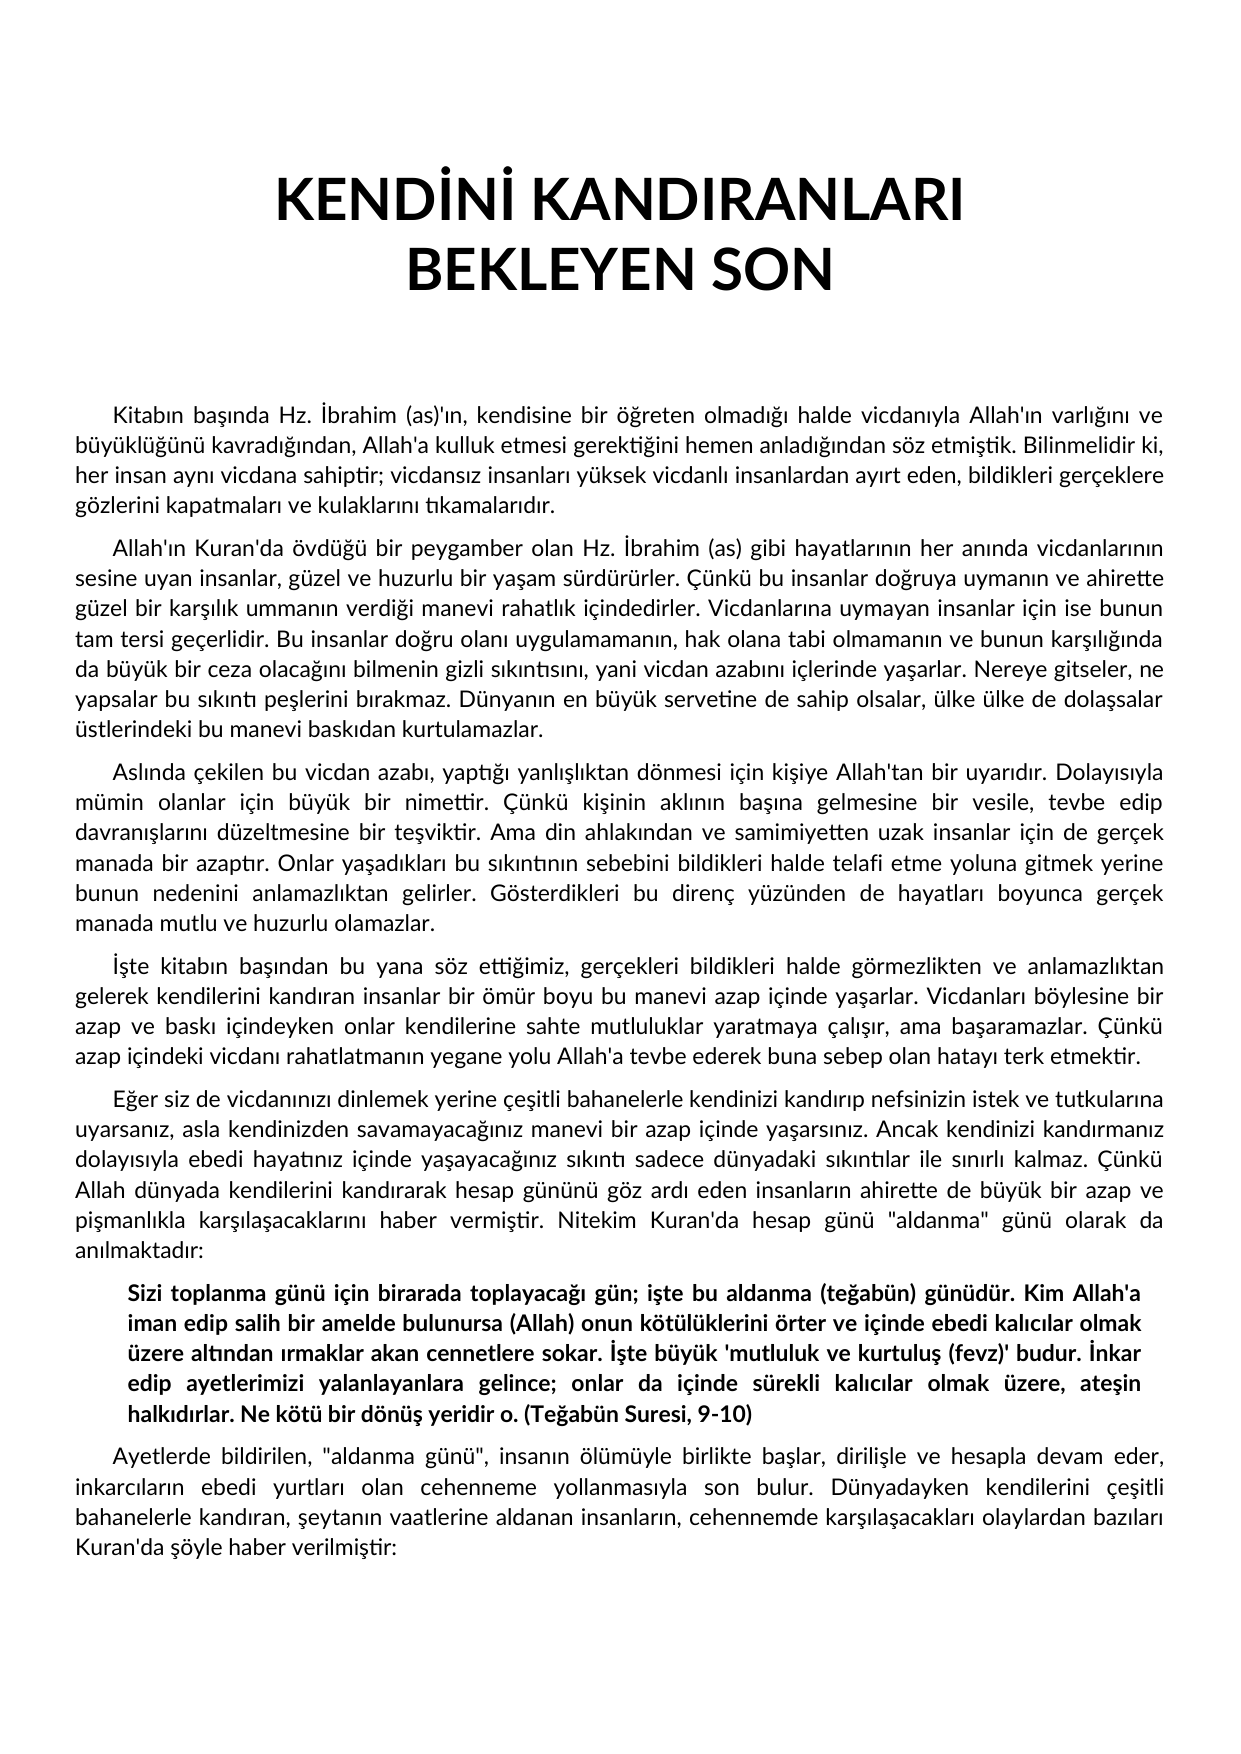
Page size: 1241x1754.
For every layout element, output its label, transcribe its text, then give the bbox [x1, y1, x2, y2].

text Ayetlerde bildirilen, "aldanma günü", insanın ölümüyle birlikte başlar, dirilişle ve hesapla devam eder, inkarcıların ebedi yurtları olan cehenneme yollanmasıyla son bulur. Dünyadayken kendilerini çeşitli bahanelerle kandıran, şeytanın vaatlerine aldanan insanların, cehennemde karşılaşacakları olaylardan bazıları Kuran'da şöyle haber verilmiştir: [75, 1442, 1165, 1560]
text Sizi toplanma günü için birarada toplayacağı gün; işte bu aldanma (teğabün) günüdür. Kim Allah'a iman edip salih bir amelde bulunursa (Allah) onun kötülüklerini örter ve içinde ebedi kalıcılar olmak üzere altından ırmaklar akan cennetlere sokar. İşte büyük 'mutluluk ve kurtuluş (fevz)' budur. İnkar edip ayetlerimizi yalanlayanlara gelince; onlar da içinde sürekli kalıcılar olmak üzere, ateşin halkıdırlar. Ne kötü bir dönüş yeridir o. (Teğabün Suresi, 9-10) [127, 1278, 1143, 1427]
text Kitabın başında Hz. İbrahim (as)'ın, kendisine bir öğreten olmadığı halde vicdanıyla Allah'ın varlığını ve büyüklüğünü kavradığından, Allah'a kulluk etmesi gerektiğini hemen anladığından söz etmiştik. Bilinmelidir ki, her insan aynı vicdana sahiptir; vicdansız insanları yüksek vicdanlı insanlardan ayırt eden, bildikleri gerçeklere gözlerini kapatmaları ve kulaklarını tıkamalarıdır. [75, 400, 1165, 518]
text Aslında çekilen bu vicdan azabı, yaptığı yanlışlıktan dönmesi için kişiye Allah'tan bir uyarıdır. Dolayısıyla mümin olanlar için büyük bir nimettir. Çünkü kişinin aklının başına gelmesine bir vesile, tevbe edip davranışlarını düzeltmesine bir teşviktir. Ama din ahlakından ve samimiyetten uzak insanlar için de gerçek manada bir azaptır. Onlar yaşadıkları bu sıkıntının sebebini bildikleri halde telafi etme yoluna gitmek yerine bunun nedenini anlamazlıktan gelirler. Gösterdikleri bu direnç yüzünden de hayatları boyunca gerçek manada mutlu ve huzurlu olamazlar. [75, 758, 1165, 936]
subtitle KENDİNİ KANDIRANLARI BEKLEYEN SON [75, 162, 1165, 302]
text Eğer siz de vicdanınızı dinlemek yerine çeşitli bahanelerle kendinizi kandırıp nefsinizin istek ve tutkularına uyarsanız, asla kendinizden savamayacağınız manevi bir azap içinde yaşarsınız. Ancak kendinizi kandırmanız dolayısıyla ebedi hayatınız içinde yaşayacağınız sıkıntı sadece dünyadaki sıkıntılar ile sınırlı kalmaz. Çünkü Allah dünyada kendilerini kandırarak hesap gününü göz ardı eden insanların ahirette de büyük bir azap ve pişmanlıkla karşılaşacaklarını haber vermiştir. Nitekim Kuran'da hesap günü "aldanma" günü olarak da anılmaktadır: [75, 1085, 1165, 1263]
text İşte kitabın başından bu yana söz ettiğimiz, gerçekleri bildikleri halde görmezlikten ve anlamazlıktan gelerek kendilerini kandıran insanlar bir ömür boyu bu manevi azap içinde yaşarlar. Vicdanları böylesine bir azap ve baskı içindeyken onlar kendilerine sahte mutluluklar yaratmaya çalışır, ama başaramazlar. Çünkü azap içindeki vicdanı rahatlatmanın yegane yolu Allah'a tevbe ederek buna sebep olan hatayı terk etmektir. [75, 951, 1165, 1069]
text Allah'ın Kuran'da övdüğü bir peygamber olan Hz. İbrahim (as) gibi hayatlarının her anında vicdanlarının sesine uyan insanlar, güzel ve huzurlu bir yaşam sürdürürler. Çünkü bu insanlar doğruya uymanın ve ahirette güzel bir karşılık ummanın verdiği manevi rahatlık içindedirler. Vicdanlarına uymayan insanlar için ise bunun tam tersi geçerlidir. Bu insanlar doğru olanı uygulamamanın, hak olana tabi olmamanın ve bunun karşılığında da büyük bir ceza olacağını bilmenin gizli sıkıntısını, yani vicdan azabını içlerinde yaşarlar. Nereye gitseler, ne yapsalar bu sıkıntı peşlerini bırakmaz. Dünyanın en büyük servetine de sahip olsalar, ülke ülke de dolaşsalar üstlerindeki bu manevi baskıdan kurtulamazlar. [75, 534, 1165, 742]
